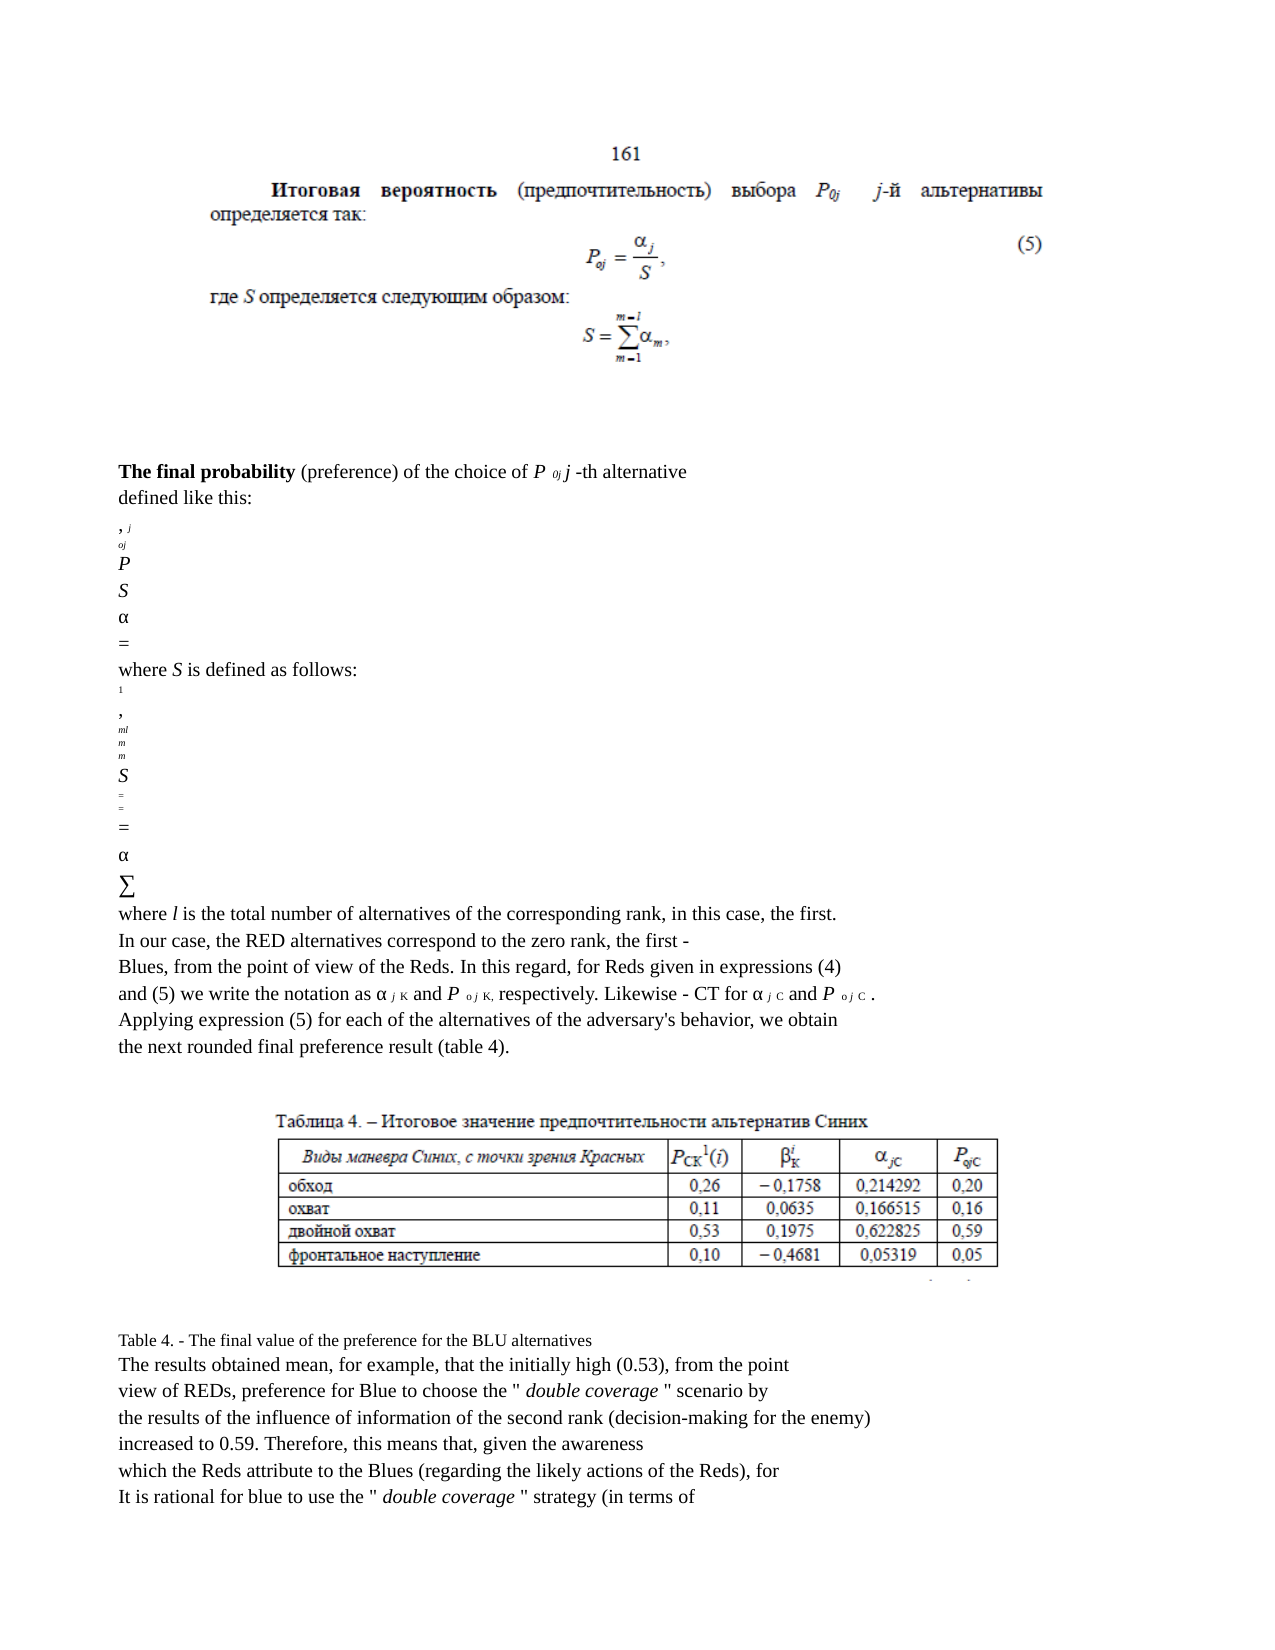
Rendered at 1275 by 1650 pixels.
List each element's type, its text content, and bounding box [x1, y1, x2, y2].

text = [118, 816, 1157, 839]
text S [118, 763, 1157, 786]
text , [118, 698, 1157, 721]
text S [118, 579, 1157, 602]
text α [118, 605, 1157, 628]
text In our case, the RED alternatives correspond to the zero rank, the first - [118, 928, 1157, 952]
text Blues, from the point of view of the Reds. In this regard, for Reds given in expressions (4) [118, 955, 1157, 978]
text The results obtained mean, for example, that the initially high (0.53), from the point [118, 1353, 1157, 1376]
text view of REDs, preference for Blue to choose the " double coverage " scenario by [118, 1379, 1157, 1402]
text ml [118, 724, 1157, 736]
text which the Reds attribute to the Blues (regarding the likely actions of the Reds), for [118, 1458, 1157, 1481]
text = [118, 803, 1157, 814]
text the next rounded final preference result (table 4). [118, 1034, 1157, 1057]
text P [118, 552, 1157, 575]
text where l is the total number of alternatives of the corresponding rank, in this case, the first. [118, 902, 1157, 925]
text the results of the influence of information of the second rank (decision-making for the enemy) [118, 1406, 1157, 1428]
text ∑ [118, 869, 1157, 898]
text = [118, 790, 1157, 801]
text 1 [118, 684, 1157, 696]
text oj [118, 539, 1157, 551]
text where S is defined as follows: [118, 658, 1157, 681]
text m [118, 750, 1157, 762]
text defined like this: [118, 486, 1157, 509]
text m [118, 737, 1157, 749]
text α [118, 843, 1157, 866]
text It is rational for blue to use the " double coverage " strategy (in terms of [118, 1485, 1157, 1508]
text = [118, 632, 1157, 654]
text increased to 0.59. Therefore, this means that, given the awareness [118, 1432, 1157, 1455]
picture [176, 118, 1099, 377]
picture [238, 1106, 1037, 1281]
text Applying expression (5) for each of the alternatives of the adversary's behavior, we obtain [118, 1008, 1157, 1031]
text Table 4. - The final value of the preference for the BLU alternatives [118, 1329, 1157, 1350]
text The final probability (preference) of the choice of P 0j j -th alternative [118, 460, 1157, 483]
text and (5) we write the notation as α j K and P o j K, respectively. Likewise - CT for α j C and P o j C . [118, 981, 1157, 1004]
text , j [118, 513, 1157, 536]
